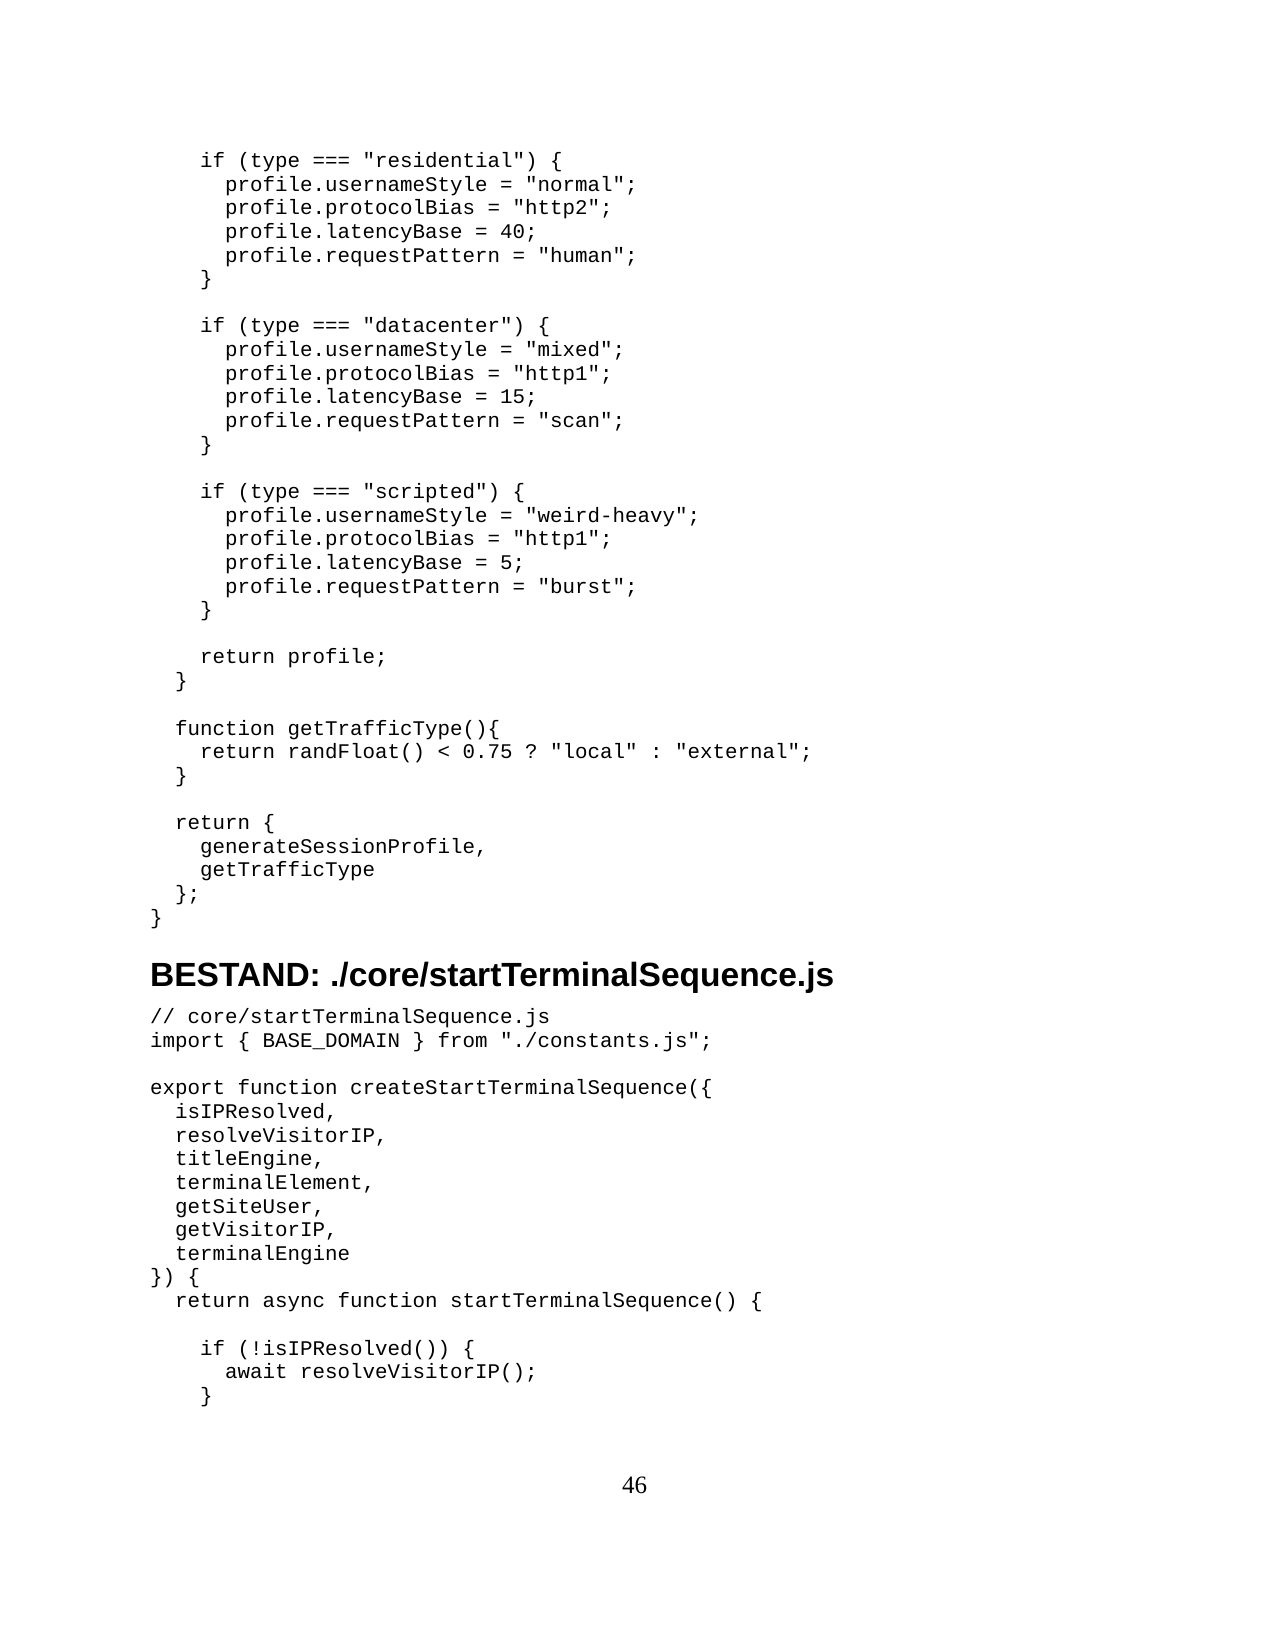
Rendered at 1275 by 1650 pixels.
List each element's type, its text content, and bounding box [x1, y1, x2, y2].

text return { [150, 812, 1125, 836]
text }; [150, 883, 1125, 907]
text } [150, 907, 1125, 930]
text export function createStartTerminalSequence({ [150, 1077, 1125, 1101]
text titleEngine, [150, 1148, 1125, 1172]
text if (!isIPResolved()) { [150, 1337, 1125, 1361]
text profile.latencyBase = 15; [150, 386, 1125, 410]
text isIPResolved, [150, 1101, 1125, 1125]
text await resolveVisitorIP(); [150, 1361, 1125, 1385]
text } [150, 599, 1125, 623]
subtitle BESTAND: ./core/startTerminalSequence.js [150, 955, 1125, 994]
text } [150, 434, 1125, 457]
text resolveVisitorIP, [150, 1125, 1125, 1148]
text } [150, 670, 1125, 694]
text return async function startTerminalSequence() { [150, 1290, 1125, 1314]
text }) { [150, 1267, 1125, 1290]
text profile.usernameStyle = "weird-heavy"; [150, 505, 1125, 528]
text profile.protocolBias = "http1"; [150, 528, 1125, 552]
text getTrafficType [150, 859, 1125, 883]
text function getTrafficType(){ [150, 717, 1125, 741]
text profile.latencyBase = 5; [150, 552, 1125, 576]
text terminalEngine [150, 1243, 1125, 1267]
text import { BASE_DOMAIN } from "./constants.js"; [150, 1030, 1125, 1054]
text return profile; [150, 647, 1125, 670]
text profile.requestPattern = "human"; [150, 244, 1125, 268]
text if (type === "scripted") { [150, 481, 1125, 505]
text profile.protocolBias = "http2"; [150, 197, 1125, 221]
text if (type === "residential") { [150, 150, 1125, 174]
text profile.requestPattern = "burst"; [150, 576, 1125, 599]
text if (type === "datacenter") { [150, 316, 1125, 339]
text profile.protocolBias = "http1"; [150, 363, 1125, 386]
text terminalElement, [150, 1172, 1125, 1196]
text profile.usernameStyle = "normal"; [150, 174, 1125, 197]
text } [150, 1385, 1125, 1408]
text getSiteUser, [150, 1196, 1125, 1219]
text } [150, 765, 1125, 788]
text } [150, 268, 1125, 292]
text generateSessionProfile, [150, 836, 1125, 859]
text return randFloat() < 0.75 ? "local" : "external"; [150, 741, 1125, 765]
text // core/startTerminalSequence.js [150, 1006, 1125, 1030]
text profile.latencyBase = 40; [150, 221, 1125, 244]
text getVisitorIP, [150, 1219, 1125, 1243]
text profile.requestPattern = "scan"; [150, 410, 1125, 434]
text profile.usernameStyle = "mixed"; [150, 339, 1125, 363]
